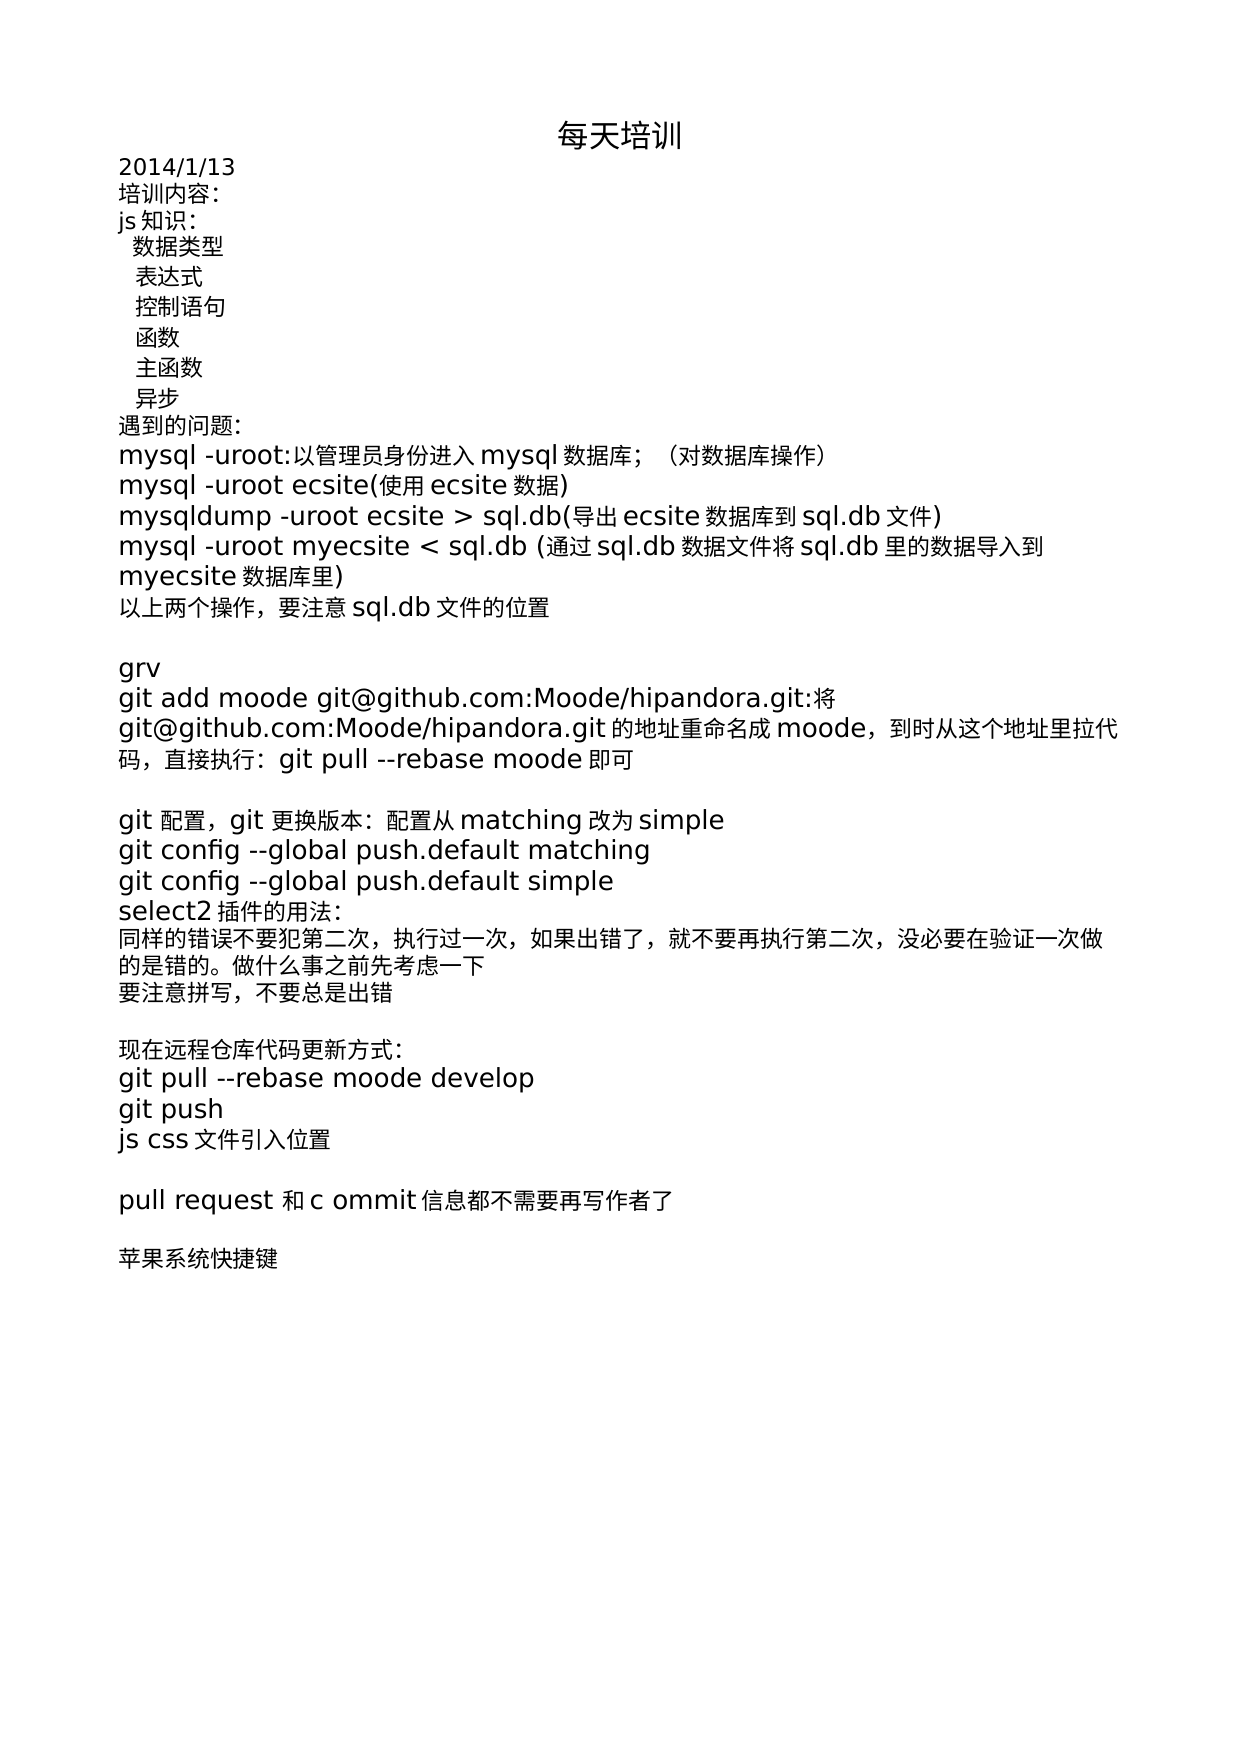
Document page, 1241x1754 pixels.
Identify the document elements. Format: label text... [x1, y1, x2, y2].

text git 配置，git 更换版本：配置从matching改为simple [118, 805, 1122, 835]
text grv [118, 653, 1122, 683]
text 现在远程仓库代码更新方式： [118, 1037, 1122, 1064]
text 要注意拼写，不要总是出错 [118, 980, 1122, 1007]
text 数据类型 [118, 234, 1122, 261]
text 培训内容： [118, 181, 1122, 208]
text mysqldump -uroot ecsite > sql.db(导出ecsite数据库到sql.db文件) [118, 501, 1122, 531]
text 同样的错误不要犯第二次，执行过一次，如果出错了，就不要再执行第二次，没必要在验证一次做的是错的。做什么事之前先考虑一下 [118, 927, 1122, 980]
text 苹果系统快捷键 [118, 1246, 1122, 1273]
text git config --global push.default matching [118, 835, 1122, 866]
text git pull --rebase moode develop [118, 1064, 1122, 1094]
text 控制语句 [118, 292, 1122, 322]
text js css文件引入位置 [118, 1124, 1122, 1155]
text git push [118, 1094, 1122, 1124]
text js知识： [118, 208, 1122, 234]
text 异步 [118, 383, 1122, 413]
text mysql -uroot ecsite(使用ecsite数据) [118, 470, 1122, 501]
text pull request 和c ommit信息都不需要再写作者了 [118, 1185, 1122, 1216]
text 每天培训 [118, 118, 1122, 154]
text git add moode git@github.com:Moode/hipandora.git:将git@github.com:Moode/hipandora.git的地址重命名成moode，到时从这个地址里拉代码，直接执行：git pull --rebase moode即可 [118, 683, 1122, 774]
text mysql -uroot myecsite < sql.db (通过sql.db数据文件将sql.db里的数据导入到myecsite数据库里) [118, 531, 1122, 592]
text 遇到的问题： [118, 413, 1122, 440]
text mysql -uroot:以管理员身份进入mysql数据库；（对数据库操作） [118, 440, 1122, 470]
text git config --global push.default simple [118, 866, 1122, 896]
text 表达式 [118, 261, 1122, 292]
text 以上两个操作，要注意sql.db文件的位置 [118, 592, 1122, 622]
text 2014/1/13 [118, 154, 1122, 181]
text 主函数 [118, 352, 1122, 383]
text select2插件的用法： [118, 896, 1122, 927]
text 函数 [118, 322, 1122, 352]
